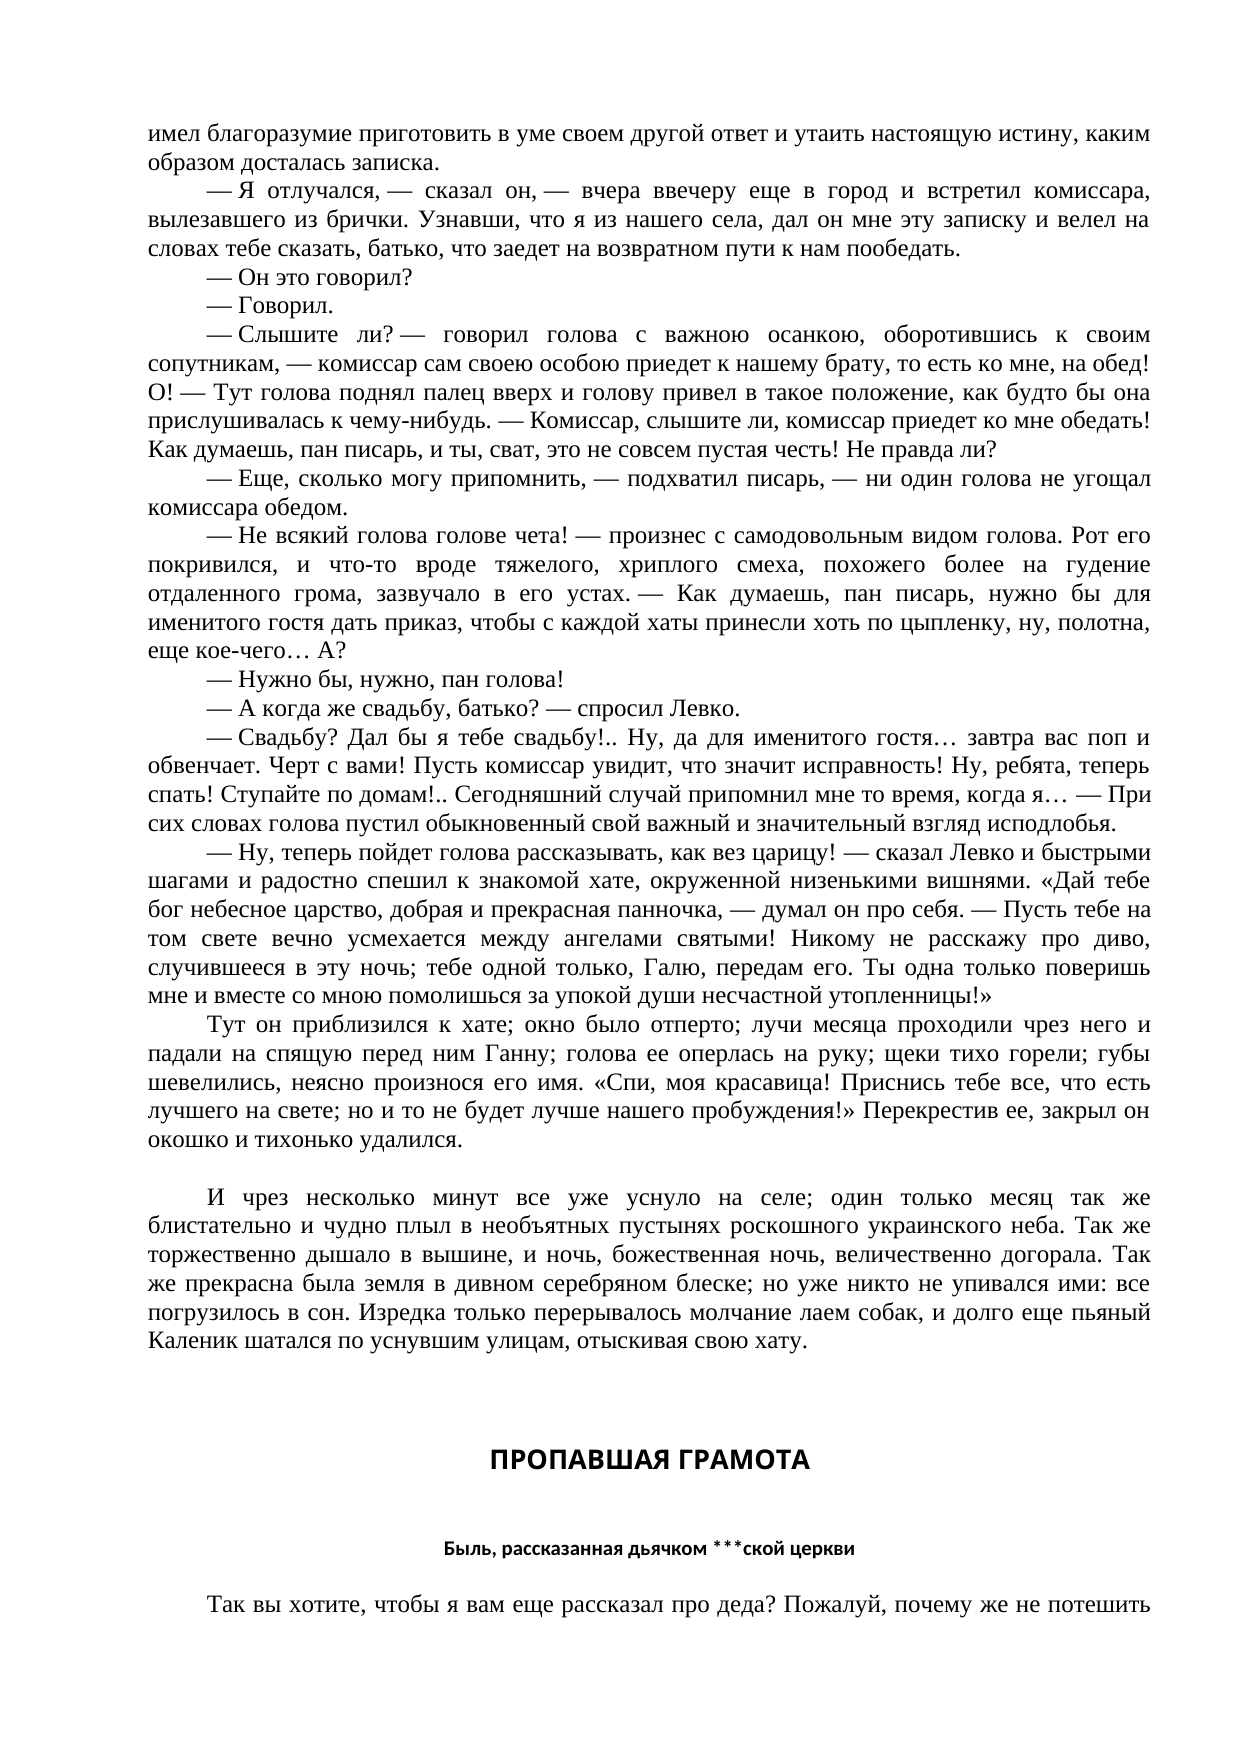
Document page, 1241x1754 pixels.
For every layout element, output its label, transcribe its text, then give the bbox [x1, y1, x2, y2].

text — Свадьбу? Дал бы я тебе свадьбу!.. Ну, да для именитого гостя… завтра вас поп и обвенчает. Черт с вами! Пусть комиссар увидит, что значит исправность! Ну, ребята, теперь спать! Ступайте по домам!.. Сегодняшний случай припомнил мне то время, когда я… — При сих словах голова пустил обыкновенный свой важный и значительный взгляд исподлобья. [148, 722, 1152, 837]
text Так вы хотите, чтобы я вам еще рассказал про деда? Пожалуй, почему же не потешить [148, 1589, 1152, 1618]
text — Ну, теперь пойдет голова рассказывать, как вез царицу! — сказал Левко и быстрыми шагами и радостно спешил к знакомой хате, окруженной низенькими вишнями. «Дай тебе бог небесное царство, добрая и прекрасная панночка, — думал он про себя. — Пусть тебе на том свете вечно усмехается между ангелами святыми! Никому не расскажу про диво, случившееся в эту ночь; тебе одной только, Галю, передам его. Ты одна только поверишь мне и вместе со мною помолишься за упокой души несчастной утопленницы!» [148, 837, 1152, 1009]
text имел благоразумие приготовить в уме своем другой ответ и утаить настоящую истину, каким образом досталась записка. [148, 118, 1152, 176]
text — Нужно бы, нужно, пан голова! [148, 664, 1152, 693]
subtitle ПРОПАВШАЯ ГРАМОТА [148, 1441, 1152, 1477]
subtitle Быль, рассказанная дьячком ***ской церкви [148, 1535, 1152, 1560]
text — Он это говорил? [148, 262, 1152, 291]
text — А когда же свадьбу, батько? — спросил Левко. [148, 693, 1152, 722]
text — Не всякий голова голове чета! — произнес с самодовольным видом голова. Рот его покривился, и что-то вроде тяжелого, хриплого смеха, похожего более на гудение отдаленного грома, зазвучало в его устах. — Как думаешь, пан писарь, нужно бы для именитого гостя дать приказ, чтобы с каждой хаты принесли хоть по цыпленку, ну, полотна, еще кое-чего… А? [148, 521, 1152, 664]
text — Говорил. [148, 291, 1152, 319]
text — Еще, сколько могу припомнить, — подхватил писарь, — ни один голова не угощал комиссара обедом. [148, 463, 1152, 521]
text — Слышите ли? — говорил голова с важною осанкою, оборотившись к своим сопутникам, — комиссар сам своею особою приедет к нашему брату, то есть ко мне, на обед! О! — Тут голова поднял палец вверх и голову привел в такое положение, как будто бы она прислушивалась к чему-нибудь. — Комиссар, слышите ли, комиссар приедет ко мне обедать! Как думаешь, пан писарь, и ты, сват, это не совсем пустая честь! Не правда ли? [148, 319, 1152, 463]
text И чрез несколько минут все уже уснуло на селе; один только месяц так же блистательно и чудно плыл в необъятных пустынях роскошного украинского неба. Так же торжественно дышало в вышине, и ночь, божественная ночь, величественно догорала. Так же прекрасна была земля в дивном серебряном блеске; но уже никто не упивался ими: все погрузилось в сон. Изредка только перерывалось молчание лаем собак, и долго еще пьяный Каленик шатался по уснувшим улицам, отыскивая свою хату. [148, 1182, 1152, 1354]
text Тут он приблизился к хате; окно было отперто; лучи месяца проходили чрез него и падали на спящую перед ним Ганну; голова ее оперлась на руку; щеки тихо горели; губы шевелились, неясно произнося его имя. «Спи, моя красавица! Приснись тебе все, что есть лучшего на свете; но и то не будет лучше нашего пробуждения!» Перекрестив ее, закрыл он окошко и тихонько удалился. [148, 1009, 1152, 1153]
text — Я отлучался, — сказал он, — вчера ввечеру еще в город и встретил комиссара, вылезавшего из брички. Узнавши, что я из нашего села, дал он мне эту записку и велел на словах тебе сказать, батько, что заедет на возвратном пути к нам пообедать. [148, 176, 1152, 262]
